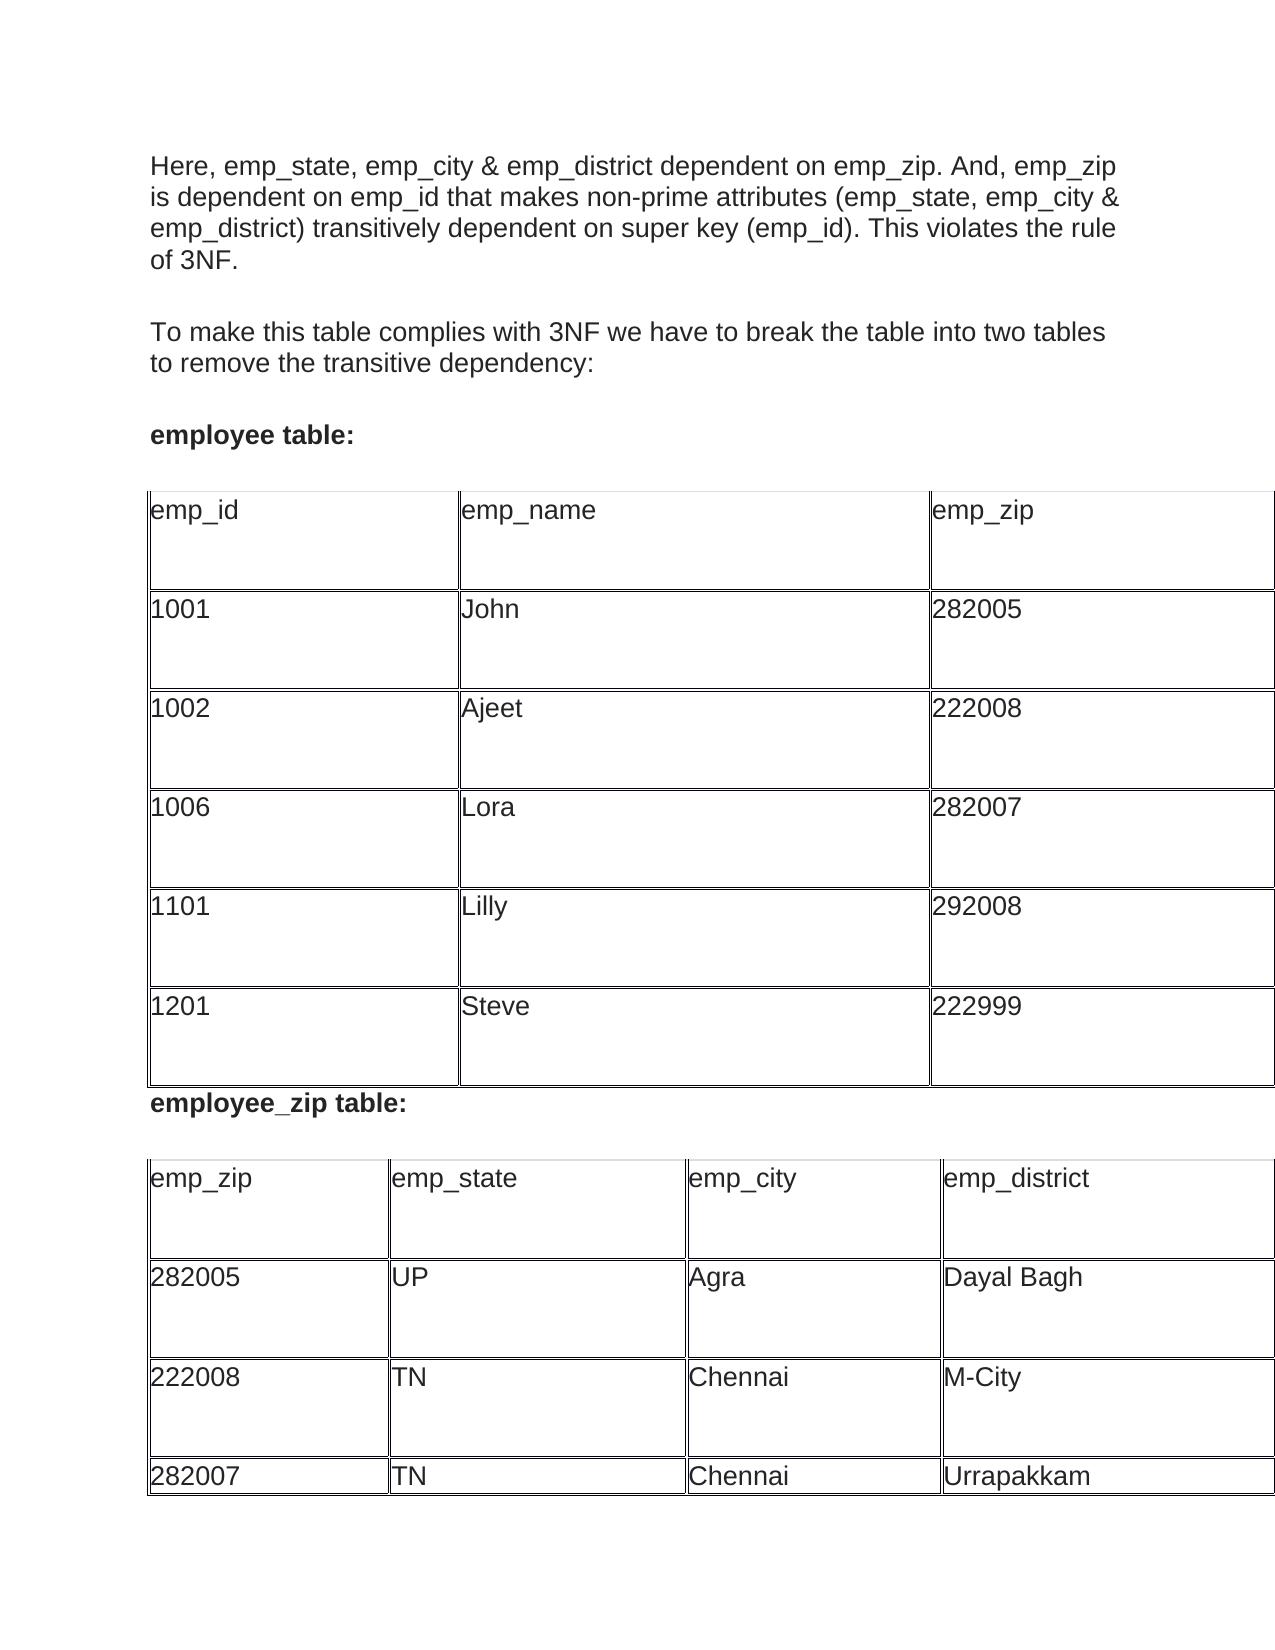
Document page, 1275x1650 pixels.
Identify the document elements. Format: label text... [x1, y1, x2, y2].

table_cell Steve [461, 989, 929, 1085]
table_header emp_district [944, 1161, 1274, 1257]
table_cell 282007 [932, 791, 1274, 887]
text employee_zip table: [150, 1088, 1125, 1118]
table_cell Agra [689, 1261, 940, 1357]
table_cell UP [391, 1261, 685, 1357]
table_cell 1006 [151, 791, 458, 887]
table_header emp_city [689, 1161, 940, 1257]
table_cell 222008 [151, 1360, 388, 1456]
table_cell 1001 [151, 592, 458, 688]
text employee table: [150, 419, 1125, 450]
table_header emp_name [461, 492, 929, 589]
table_cell TN [391, 1360, 685, 1456]
table_cell Ajeet [461, 692, 929, 787]
table_cell 1201 [151, 989, 458, 1085]
table_cell 282005 [151, 1261, 388, 1357]
table_cell M-City [944, 1360, 1274, 1456]
text To make this table complies with 3NF we have to break the table into two tables to remove the transitive dependency: [150, 316, 1125, 378]
table_cell Lilly [461, 890, 929, 986]
table_header emp_id [151, 492, 458, 589]
table_cell TN [391, 1459, 685, 1492]
text Here, emp_state, emp_city & emp_district dependent on emp_zip. And, emp_zip is dependent on emp_id that makes non-prime attributes (emp_state, emp_city & emp_district) transitively dependent on super key (emp_id). This violates the rule of 3NF. [150, 150, 1125, 275]
table_cell John [461, 592, 929, 688]
table_cell 222999 [932, 989, 1274, 1085]
table_cell Dayal Bagh [944, 1261, 1274, 1357]
table_cell 282007 [151, 1459, 388, 1492]
table_header emp_zip [151, 1161, 388, 1257]
table_cell Urrapakkam [944, 1459, 1274, 1492]
table_cell 292008 [932, 890, 1274, 986]
table_cell 222008 [932, 692, 1274, 787]
table_header emp_zip [932, 492, 1274, 589]
table_cell 1101 [151, 890, 458, 986]
table_cell 282005 [932, 592, 1274, 688]
table_cell 1002 [151, 692, 458, 787]
table_cell Chennai [689, 1360, 940, 1456]
table_header emp_state [391, 1161, 685, 1257]
table_cell Lora [461, 791, 929, 887]
table_cell Chennai [689, 1459, 940, 1492]
